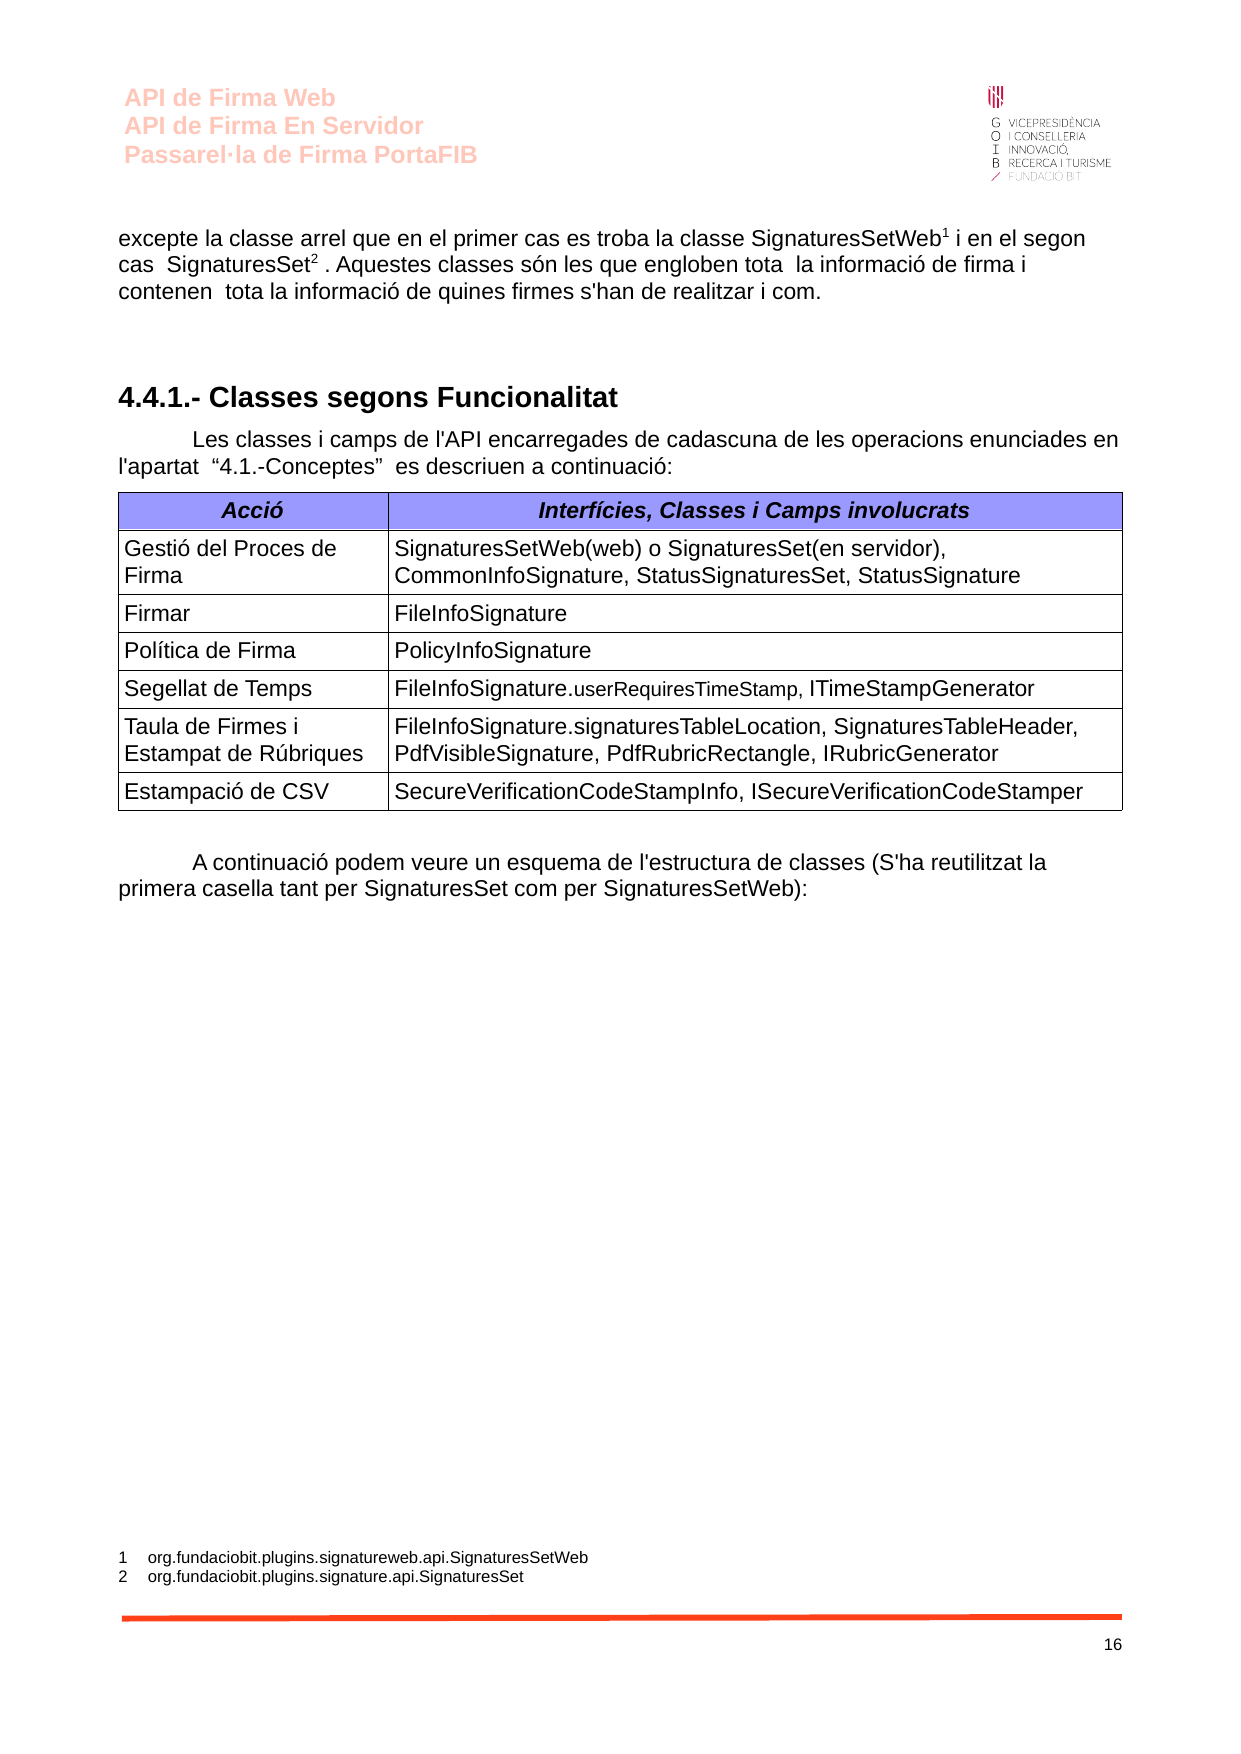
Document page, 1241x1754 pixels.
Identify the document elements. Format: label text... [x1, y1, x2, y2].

text A continuació podem veure un esquema de l'estructura de classes (S'ha reutilitzat la primera casella tant per SignaturesSet com per SignaturesSetWeb): [118, 849, 1122, 901]
text excepte la classe arrel que en el primer cas es troba la classe SignaturesSetWeb i en el segon cas SignaturesSet . Aquestes classes són les que engloben tota la informació de firma i contenen tota la informació de quines firmes s'han de realitzar i com. [118, 225, 1122, 304]
table_cell SignaturesSetWeb(web) o SignaturesSet(en servidor), CommonInfoSignature, StatusSignaturesSet, StatusSignature [389, 531, 1122, 594]
picture [983, 82, 1117, 185]
table_cell FileInfoSignature.userRequiresTimeStamp, ITimeStampGenerator [389, 671, 1122, 707]
table_header Acció [119, 493, 388, 529]
table_cell FileInfoSignature.signaturesTableLocation, SignaturesTableHeader, PdfVisibleSignature, PdfRubricRectangle, IRubricGenerator [389, 709, 1122, 772]
table_header Interfícies, Classes i Camps involucrats [389, 493, 1122, 529]
table_cell Taula de Firmes i Estampat de Rúbriques [119, 709, 388, 772]
subtitle Classes segons Funcionalitat [118, 380, 1122, 414]
table_cell PolicyInfoSignature [389, 633, 1122, 669]
text Les classes i camps de l'API encarregades de cadascuna de les operacions enunciades en l'apartat “4.1Conceptes” es descriuen a continuació: [118, 426, 1122, 479]
table_cell Política de Firma [119, 633, 388, 669]
table_cell FileInfoSignature [389, 595, 1122, 632]
table_cell Segellat de Temps [119, 671, 388, 707]
table_cell SecureVerificationCodeStampInfo, ISecureVerificationCodeStamper [389, 773, 1122, 810]
text org.fundaciobit.plugins.signatureweb.api.SignaturesSetWeb [118, 1547, 1122, 1567]
table_cell Gestió del Proces de Firma [119, 531, 388, 594]
table_cell Firmar [119, 595, 388, 632]
text org.fundaciobit.plugins.signature.api.SignaturesSet [118, 1567, 1122, 1586]
table_cell Estampació de CSV [119, 773, 388, 810]
